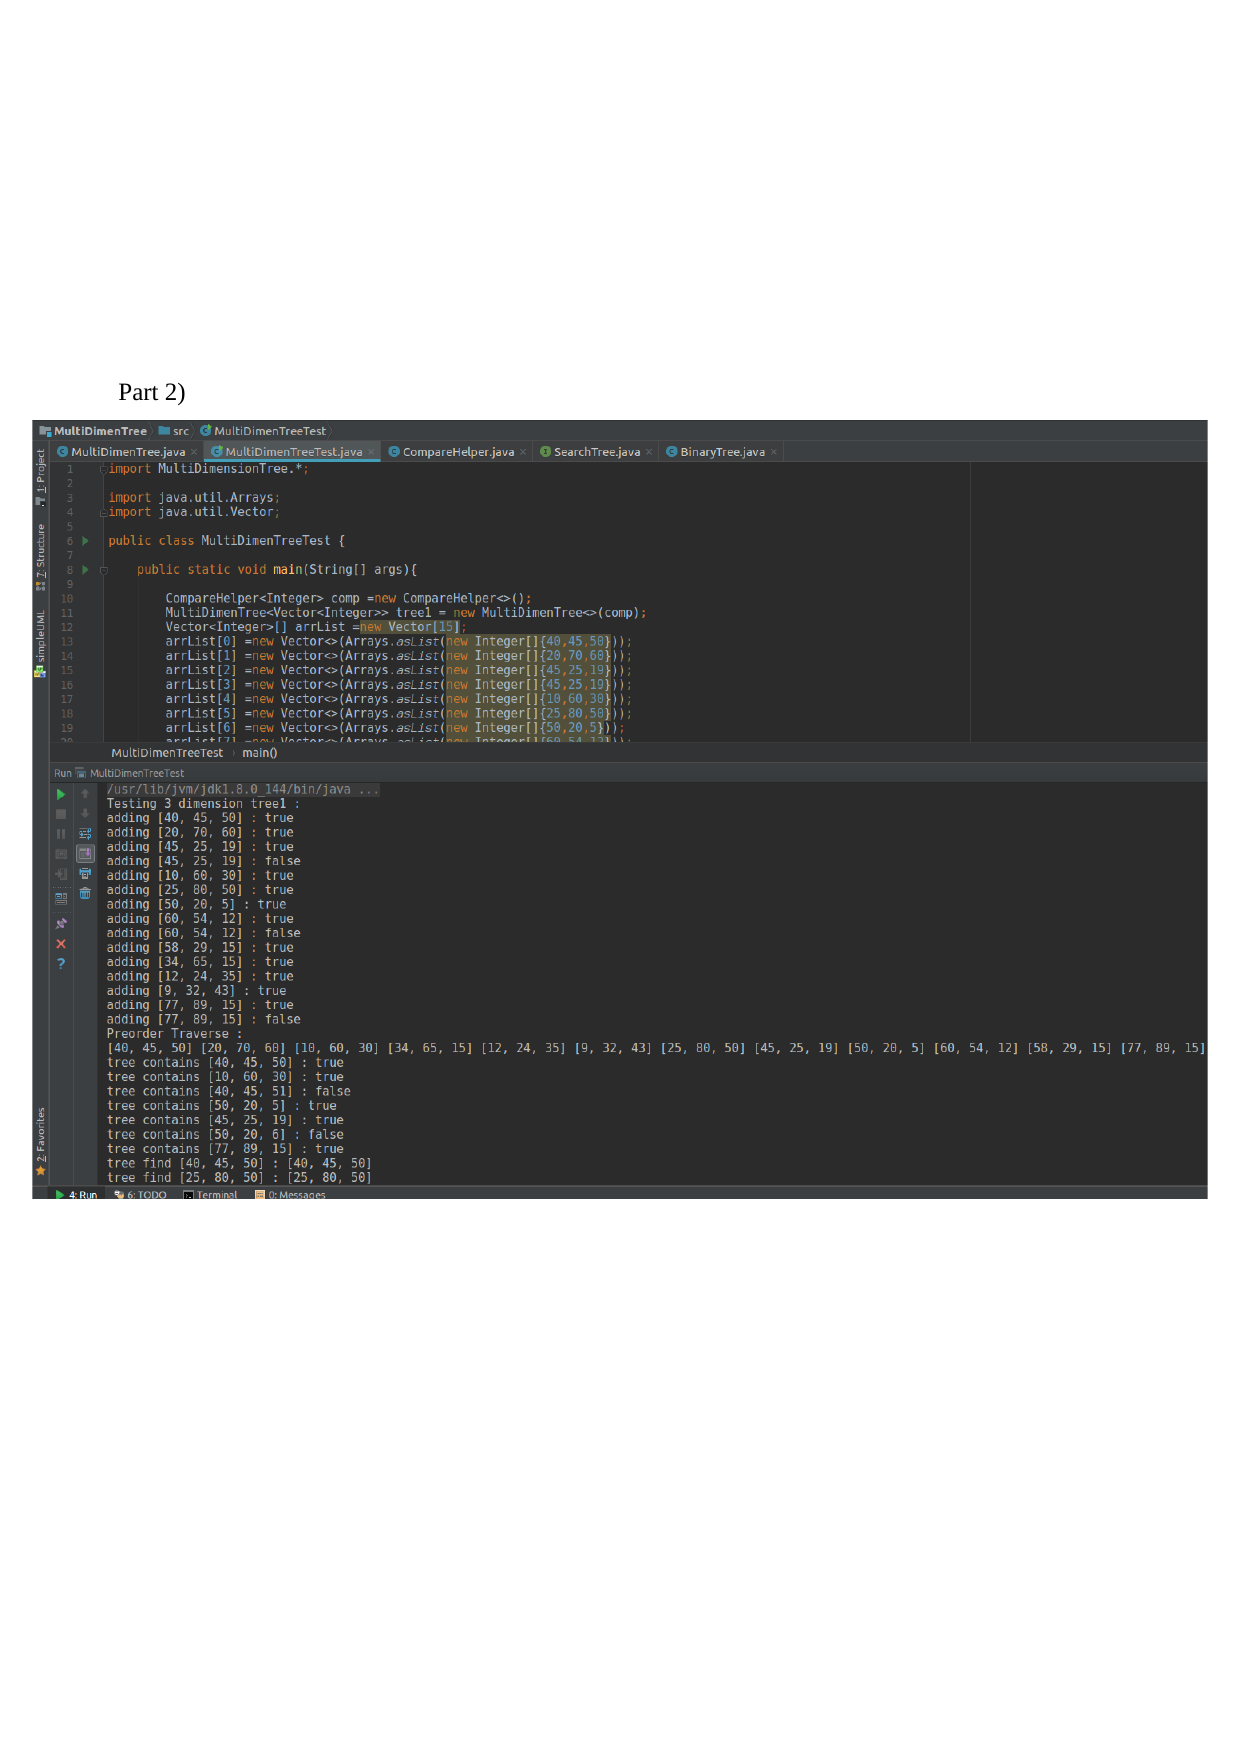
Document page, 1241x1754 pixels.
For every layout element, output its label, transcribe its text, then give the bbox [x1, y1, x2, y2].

text Part 2) [118, 377, 1122, 406]
picture [32, 420, 1208, 1199]
